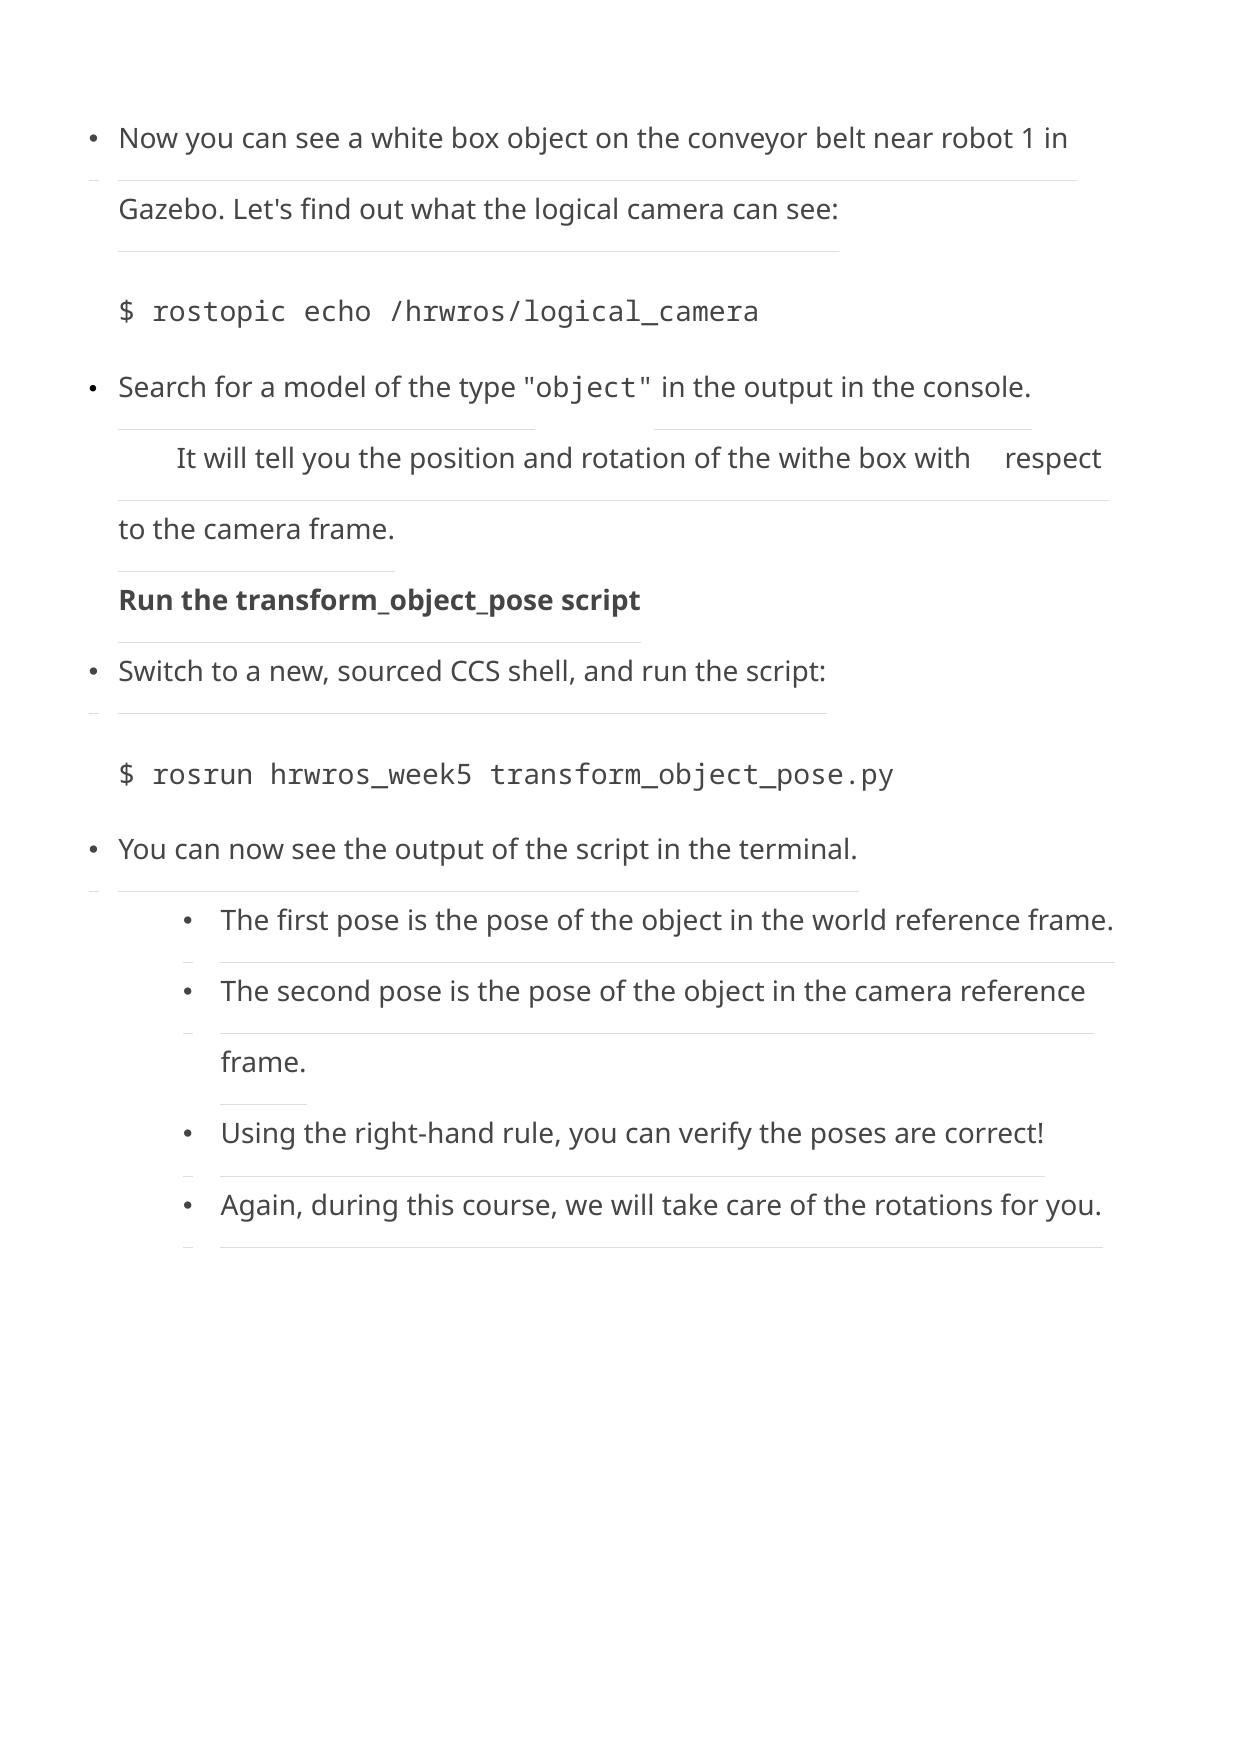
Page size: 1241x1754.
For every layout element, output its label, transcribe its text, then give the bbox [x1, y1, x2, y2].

list The second pose is the pose of the object in the camera reference frame. [183, 972, 1122, 1104]
list Search for a model of the type "object" in the output in the console. [118, 367, 1122, 429]
text $ rostopic echo /hrwros/logical_camera [118, 292, 1122, 330]
list The first pose is the pose of the object in the world reference frame. [183, 900, 1122, 962]
list You can now see the output of the script in the terminal. [118, 829, 1122, 891]
list It will tell you the position and rotation of the withe box with respect to the camera frame. [118, 438, 1122, 571]
list Switch to a new, sourced CCS shell, and run the script: [118, 652, 1122, 713]
list Again, during this course, we will take care of the rotations for you. [183, 1185, 1122, 1247]
list Using the right-hand rule, you can verify the poses are correct! [183, 1114, 1122, 1176]
text $ rosrun hrwros_week5 transform_object_pose.py [118, 754, 1122, 792]
list Now you can see a white box object on the conveyor belt near robot 1 in Gazebo. Let's find out what the logical camera can see: [118, 118, 1122, 251]
text Run the transform_object_pose script [118, 580, 1122, 642]
